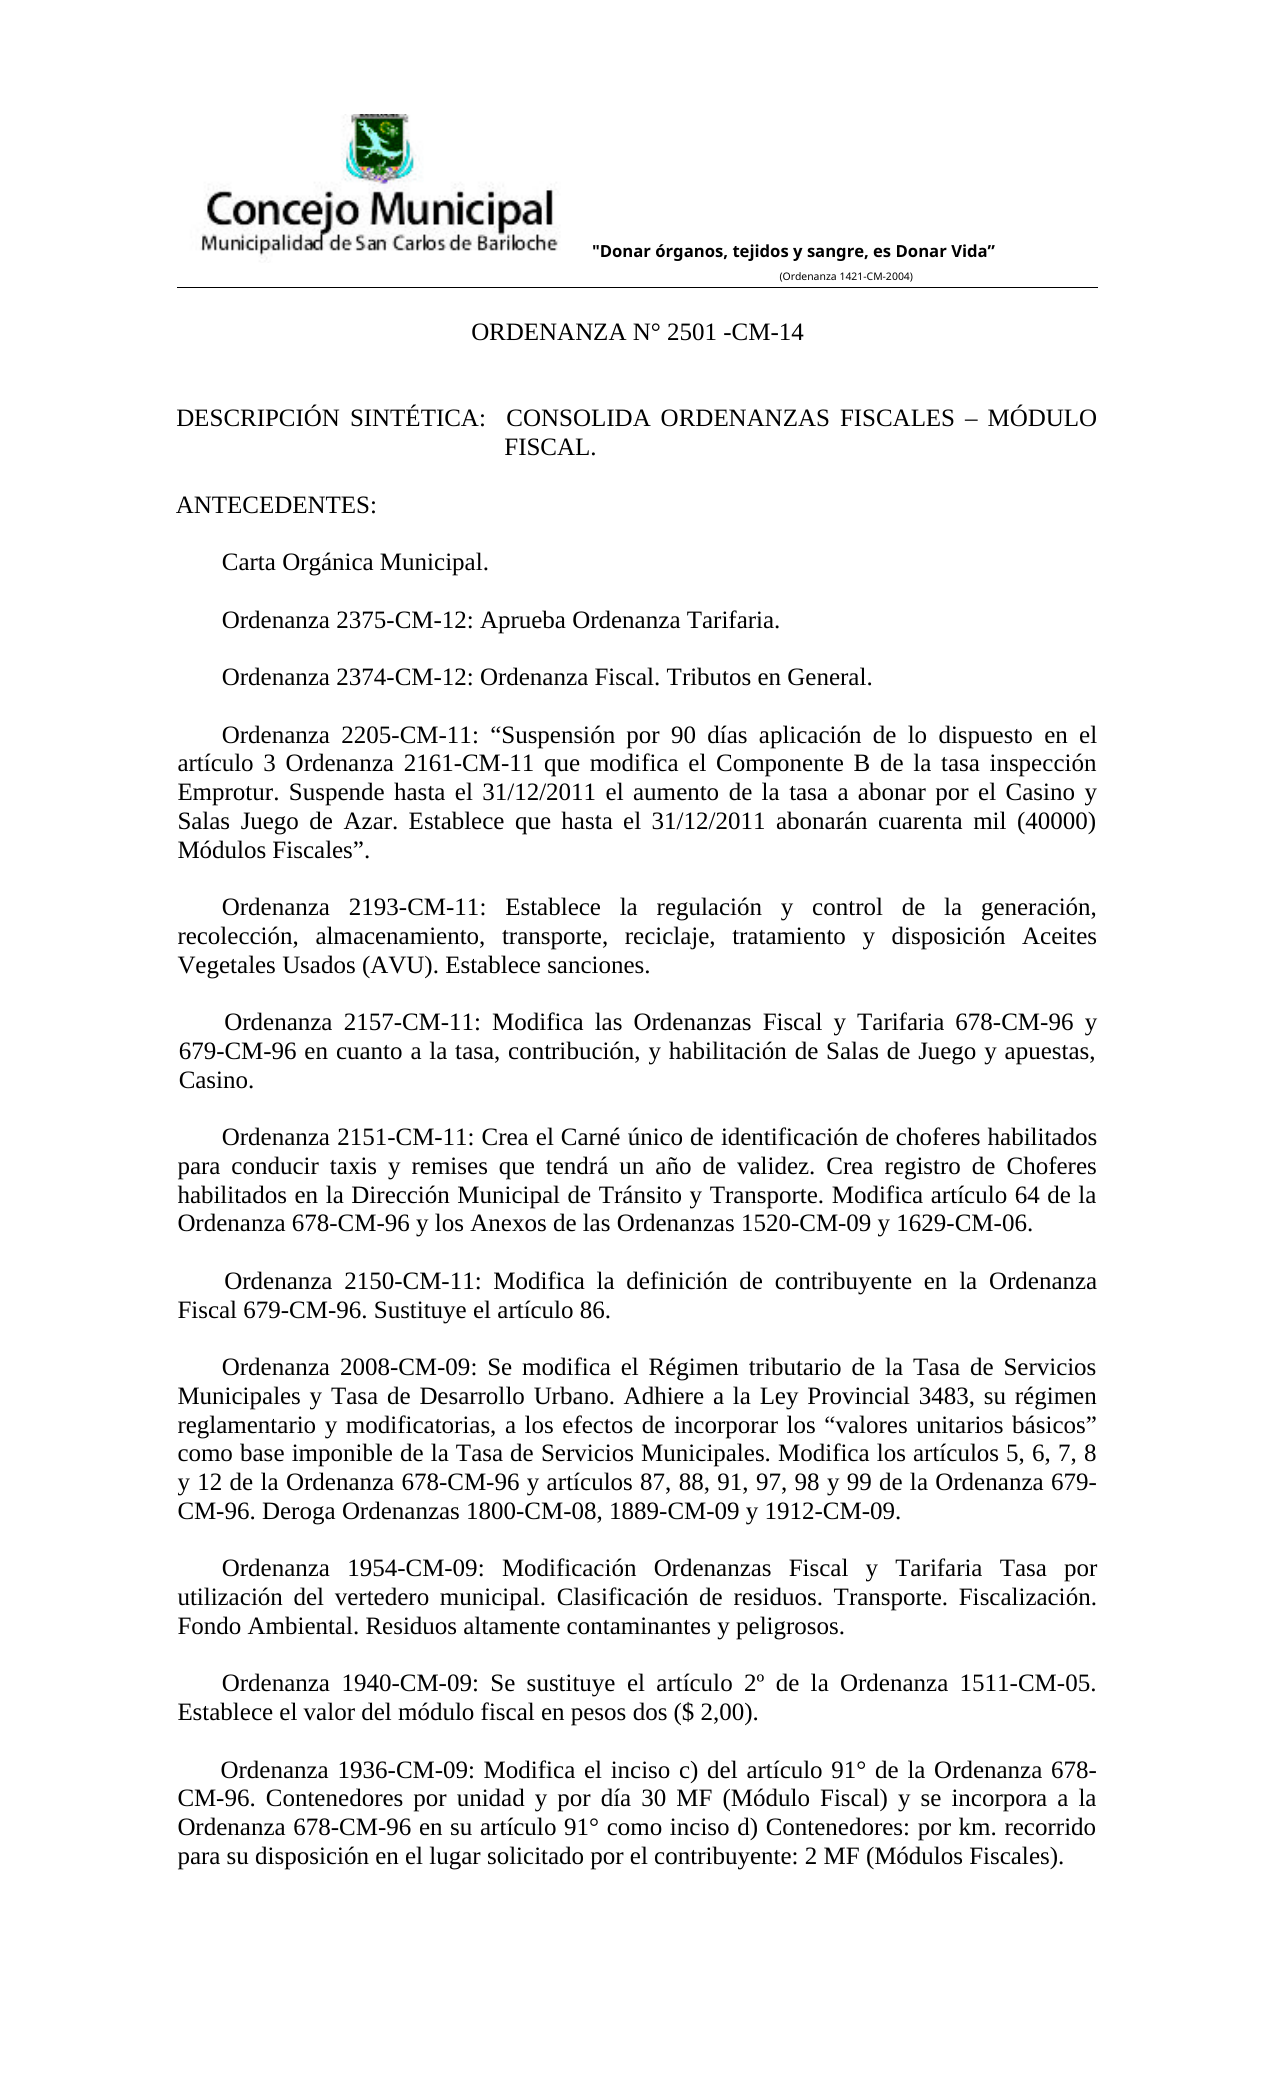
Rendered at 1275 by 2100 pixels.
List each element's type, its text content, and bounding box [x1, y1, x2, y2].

text Ordenanza 2008-CM-09: Se modifica el Régimen tributario de la Tasa de Servicios Municipales y Tasa de Desarrollo Urbano. Adhiere a la Ley Provincial 3483, su régimen reglamentario y modificatorias, a los efectos de incorporar los “valores unitarios básicos” como base imponible de la Tasa de Servicios Municipales. Modifica los artículos 5, 6, 7, 8 y 12 de la Ordenanza 678-CM-96 y artículos 87, 88, 91, 97, 98 y 99 de la Ordenanza 679-CM-96. Deroga Ordenanzas 1800-CM-08, 1889-CM-09 y 1912-CM-09. [177, 1323, 1098, 1525]
text Ordenanza 1954-CM-09: Modificación Ordenanzas Fiscal y Tarifaria Tasa por utilización del vertedero municipal. Clasificación de residuos. Transporte. Fiscalización. Fondo Ambiental. Residuos altamente contaminantes y peligrosos. [177, 1553, 1098, 1640]
text Ordenanza 1940-CM-09: Se sustituye el artículo 2º de la Ordenanza 1511-CM-05. Establece el valor del módulo fiscal en pesos dos ($ 2,00). [177, 1668, 1098, 1726]
text Ordenanza 2374-CM-12: Ordenanza Fiscal. Tributos en General. [177, 662, 1098, 691]
text ANTECEDENTES: [176, 490, 1098, 518]
text Ordenanza 2205-CM-11: “Suspensión por 90 días aplicación de lo dispuesto en el artículo 3 Ordenanza 2161-CM-11 que modifica el Componente B de la tasa inspección Emprotur. Suspende hasta el 31/12/2011 el aumento de la tasa a abonar por el Casino y Salas Juego de Azar. Establece que hasta el 31/12/2011 abonarán cuarenta mil (40000) Módulos Fiscales”. [177, 720, 1098, 863]
text DESCRIPCIÓN SINTÉTICA: CONSOLIDA ORDENANZAS FISCALES – MÓDULO FISCAL. [176, 403, 1098, 461]
text Carta Orgánica Municipal. [177, 547, 1098, 576]
text Ordenanza 2150-CM-11: Modifica la definición de contribuyente en la Ordenanza Fiscal 679-CM-96. Sustituye el artículo 86. [177, 1237, 1098, 1323]
text Ordenanza 2157-CM-11: Modifica las Ordenanzas Fiscal y Tarifaria 678-CM-96 y 679-CM-96 en cuanto a la tasa, contribución, y habilitación de Salas de Juego y apuestas, Casino. [178, 978, 1098, 1093]
text Ordenanza 2193-CM-11: Establece la regulación y control de la generación, recolección, almacenamiento, transporte, reciclaje, tratamiento y disposición Aceites Vegetales Usados (AVU). Establece sanciones. [177, 892, 1098, 978]
text Ordenanza 2151-CM-11: Crea el Carné único de identificación de choferes habilitados para conducir taxis y remises que tendrá un año de validez. Crea registro de Choferes habilitados en la Dirección Municipal de Tránsito y Transporte. Modifica artículo 64 de la Ordenanza 678-CM-96 y los Anexos de las Ordenanzas 1520-CM-09 y 1629-CM-06. [177, 1122, 1098, 1237]
text ORDENANZA N° 2501 -CM-14 [177, 317, 1098, 346]
picture [177, 114, 589, 264]
text Ordenanza 2375-CM-12: Aprueba Ordenanza Tarifaria. [177, 605, 1098, 633]
text Ordenanza 1936-CM-09: Modifica el inciso c) del artículo 91° de la Ordenanza 678-CM-96. Contenedores por unidad y por día 30 MF (Módulo Fiscal) y se incorpora a la Ordenanza 678-CM-96 en su artículo 91° como inciso d) Contenedores: por km. recorrido para su disposición en el lugar solicitado por el contribuyente: 2 MF (Módulos Fiscales). [177, 1726, 1098, 1870]
